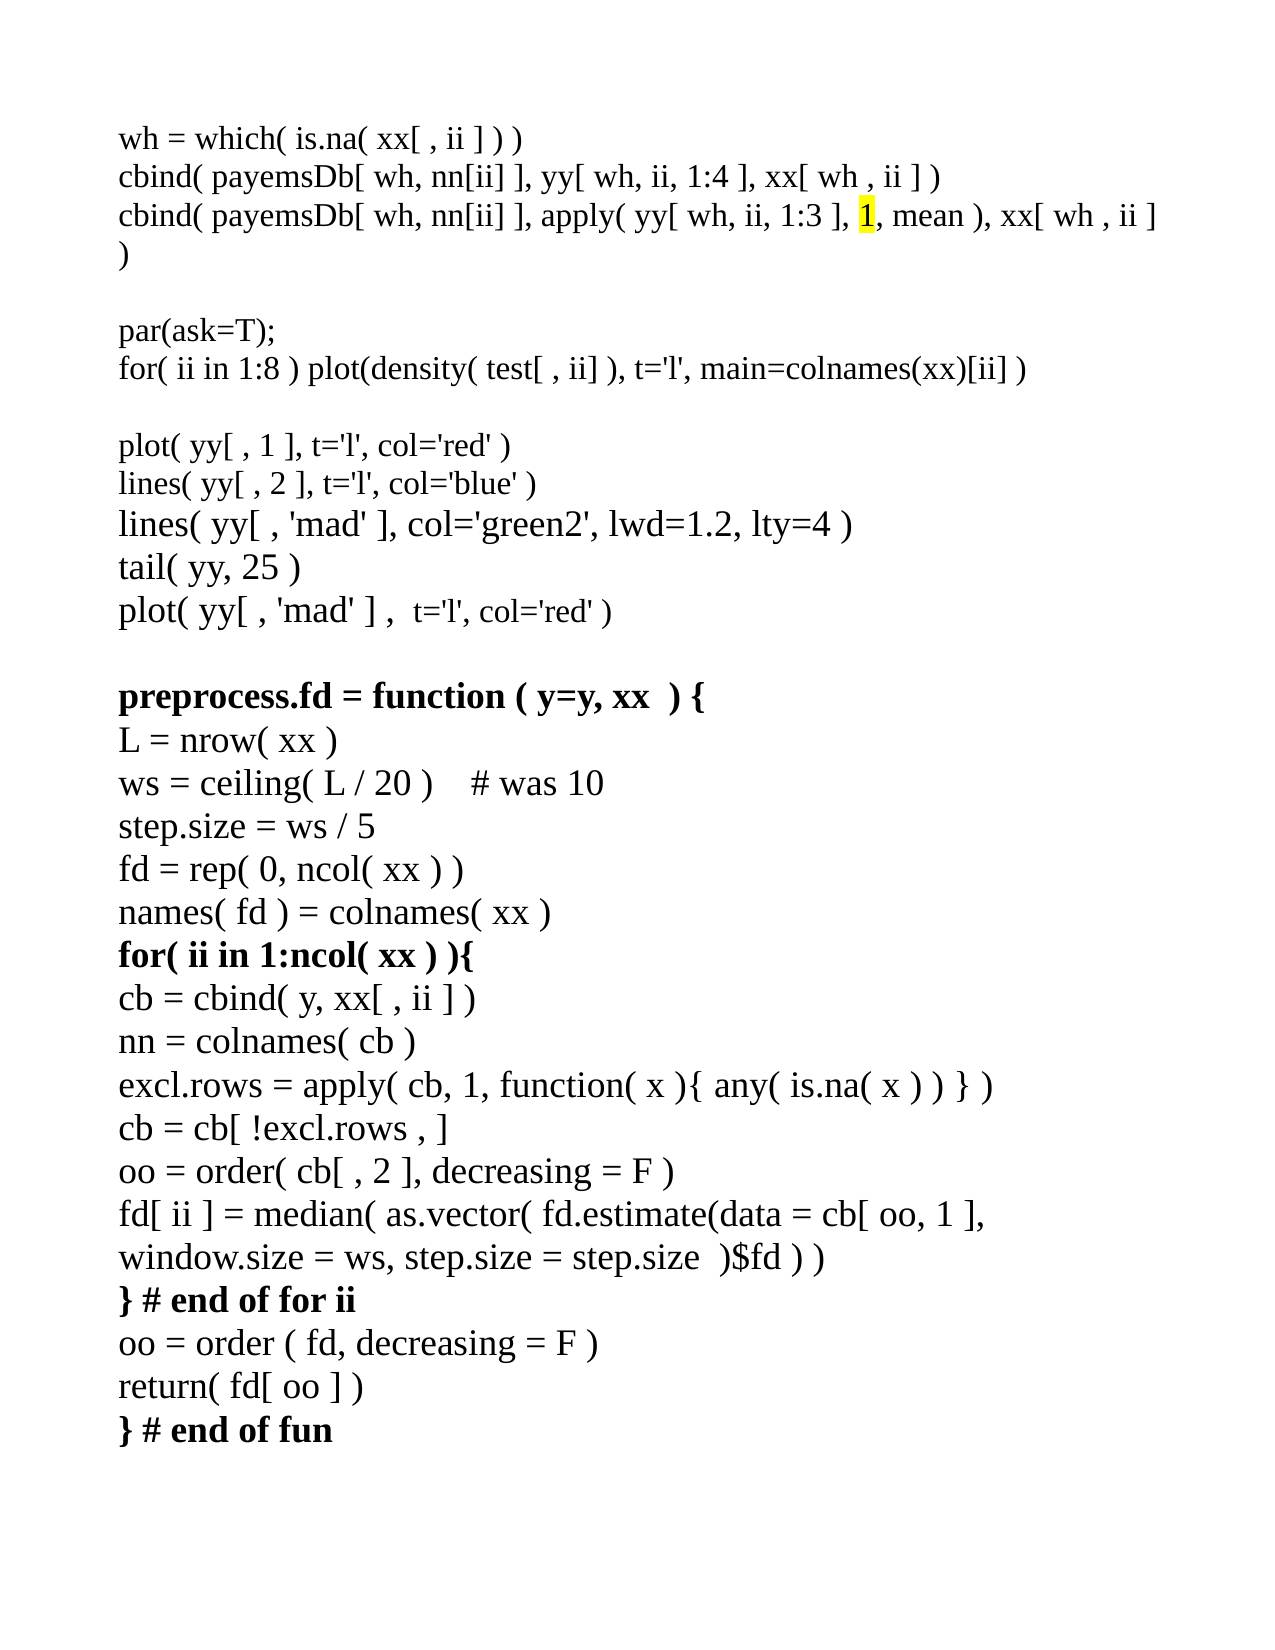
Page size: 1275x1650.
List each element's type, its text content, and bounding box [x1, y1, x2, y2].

text lines( yy[ , 2 ], t='l', col='blue' ) [118, 463, 1157, 501]
text preprocess.fd = function ( y=y, xx ) { [118, 674, 1157, 717]
text for( ii in 1:8 ) plot(density( test[ , ii] ), t='l', main=colnames(xx)[ii] ) [118, 348, 1157, 386]
text cbind( payemsDb[ wh, nn[ii] ], yy[ wh, ii, 1:4 ], xx[ wh , ii ] ) [118, 156, 1157, 195]
text names( fd ) = colnames( xx ) [118, 889, 1157, 933]
text cb = cb[ !excl.rows , ] [118, 1105, 1157, 1148]
text } # end of fun [118, 1407, 1157, 1450]
text for( ii in 1:ncol( xx ) ){ [118, 933, 1157, 976]
text plot( yy[ , 1 ], t='l', col='red' ) [118, 425, 1157, 463]
text lines( yy[ , 'mad' ], col='green2', lwd=1.2, lty=4 ) [118, 501, 1157, 544]
text nn = colnames( cb ) [118, 1019, 1157, 1062]
text tail( yy, 25 ) [118, 544, 1157, 588]
text fd[ ii ] = median( as.vector( fd.estimate(data = cb[ oo, 1 ], window.size = ws, step.size = step.size )$fd ) ) [118, 1191, 1157, 1278]
text cbind( payemsDb[ wh, nn[ii] ], apply( yy[ wh, ii, 1:3 ], 1, mean ), xx[ wh , ii ] ) [118, 195, 1157, 271]
text ws = ceiling( L / 20 ) # was 10 [118, 760, 1157, 803]
text return( fd[ oo ] ) [118, 1364, 1157, 1407]
text par(ask=T); [118, 310, 1157, 348]
text } # end of for ii [118, 1278, 1157, 1321]
text fd = rep( 0, ncol( xx ) ) [118, 846, 1157, 889]
text oo = order ( fd, decreasing = F ) [118, 1321, 1157, 1364]
text excl.rows = apply( cb, 1, function( x ){ any( is.na( x ) ) } ) [118, 1062, 1157, 1105]
text L = nrow( xx ) [118, 717, 1157, 760]
text step.size = ws / 5 [118, 803, 1157, 846]
text plot( yy[ , 'mad' ] , t='l', col='red' ) [118, 588, 1157, 631]
text oo = order( cb[ , 2 ], decreasing = F ) [118, 1148, 1157, 1191]
text cb = cbind( y, xx[ , ii ] ) [118, 976, 1157, 1019]
text wh = which( is.na( xx[ , ii ] ) ) [118, 118, 1157, 156]
